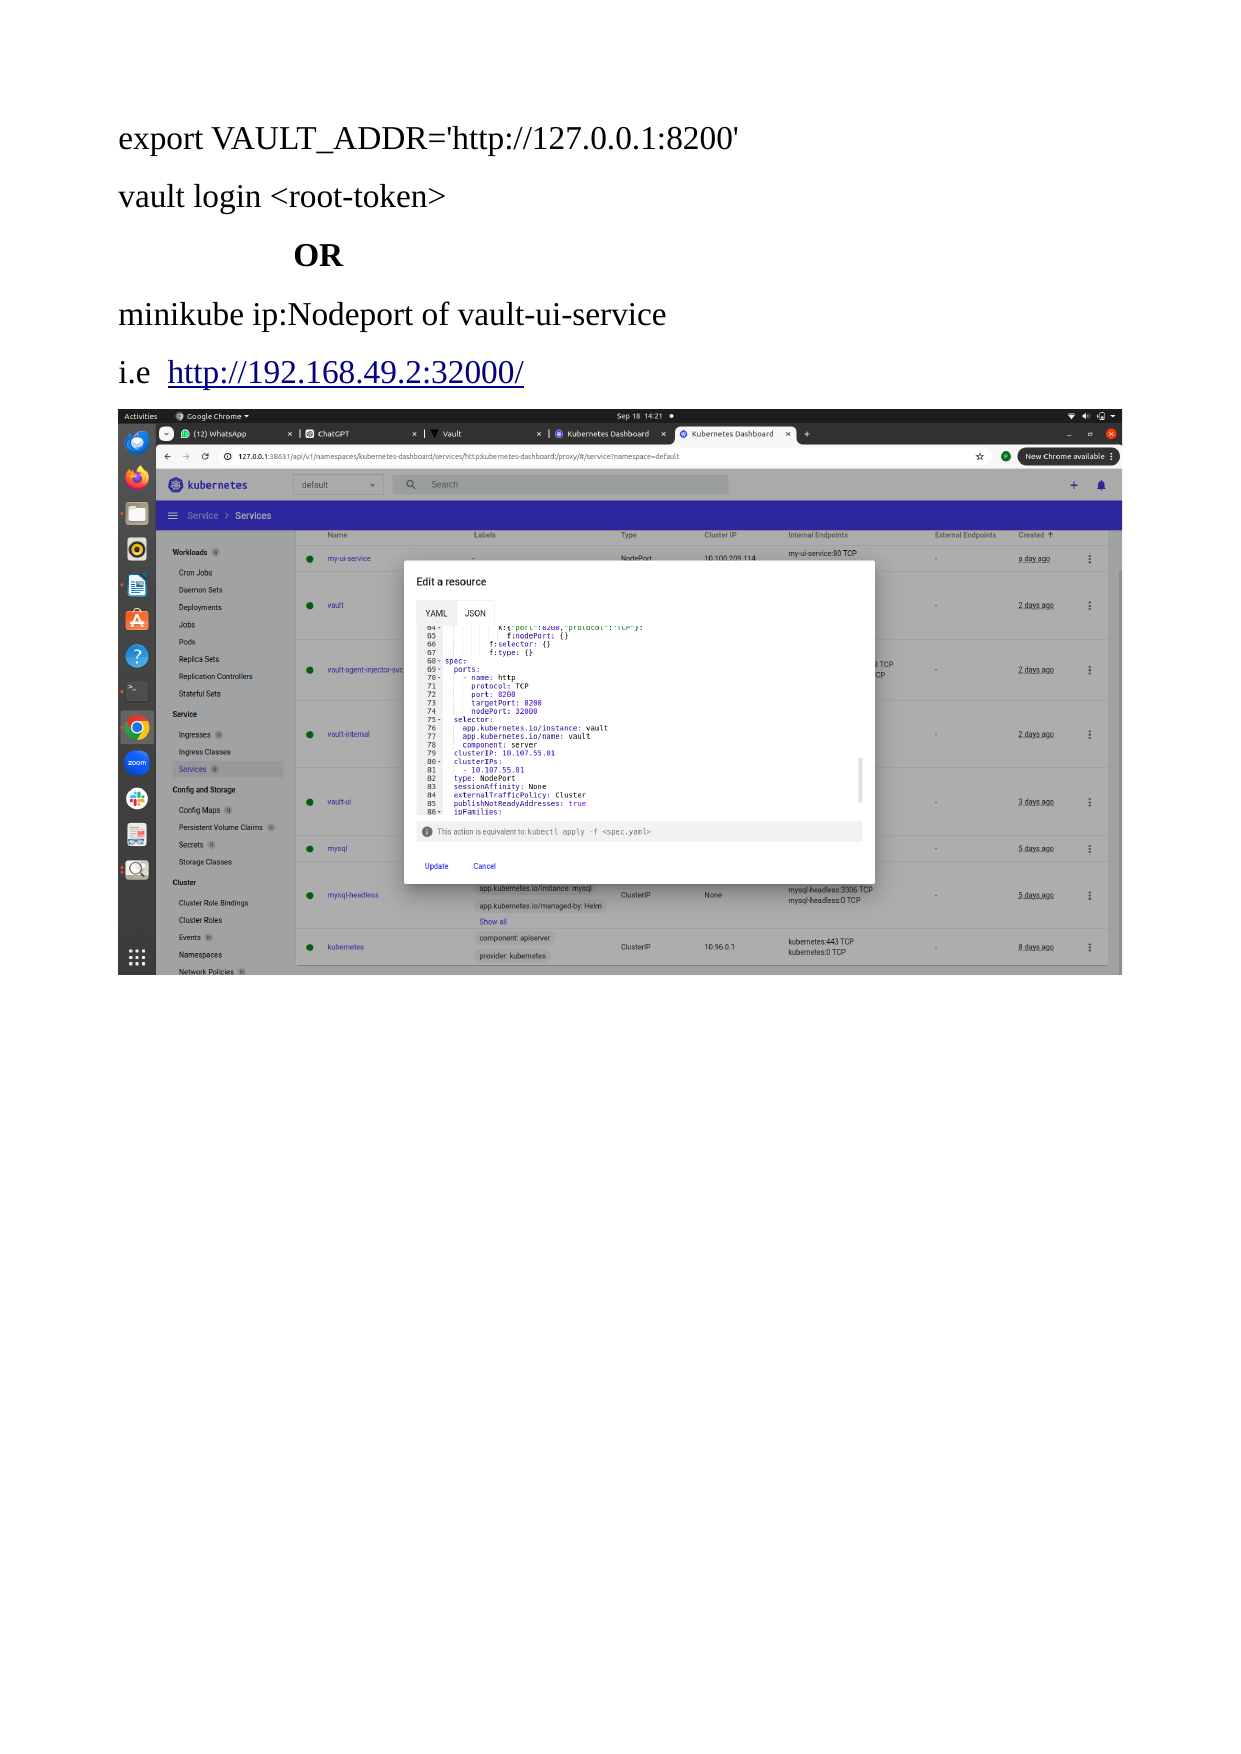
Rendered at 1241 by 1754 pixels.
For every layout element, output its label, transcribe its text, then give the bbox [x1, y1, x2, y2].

text OR [118, 235, 1122, 274]
picture [118, 409, 1123, 975]
text export VAULT_ADDR='http://127.0.0.1:8200' [118, 118, 1122, 156]
text i.e http://192.168.49.2:32000/ [118, 353, 1122, 391]
text vault login <root-token> [118, 177, 1122, 215]
text minikube ip:Nodeport of vault-ui-service [118, 294, 1122, 332]
